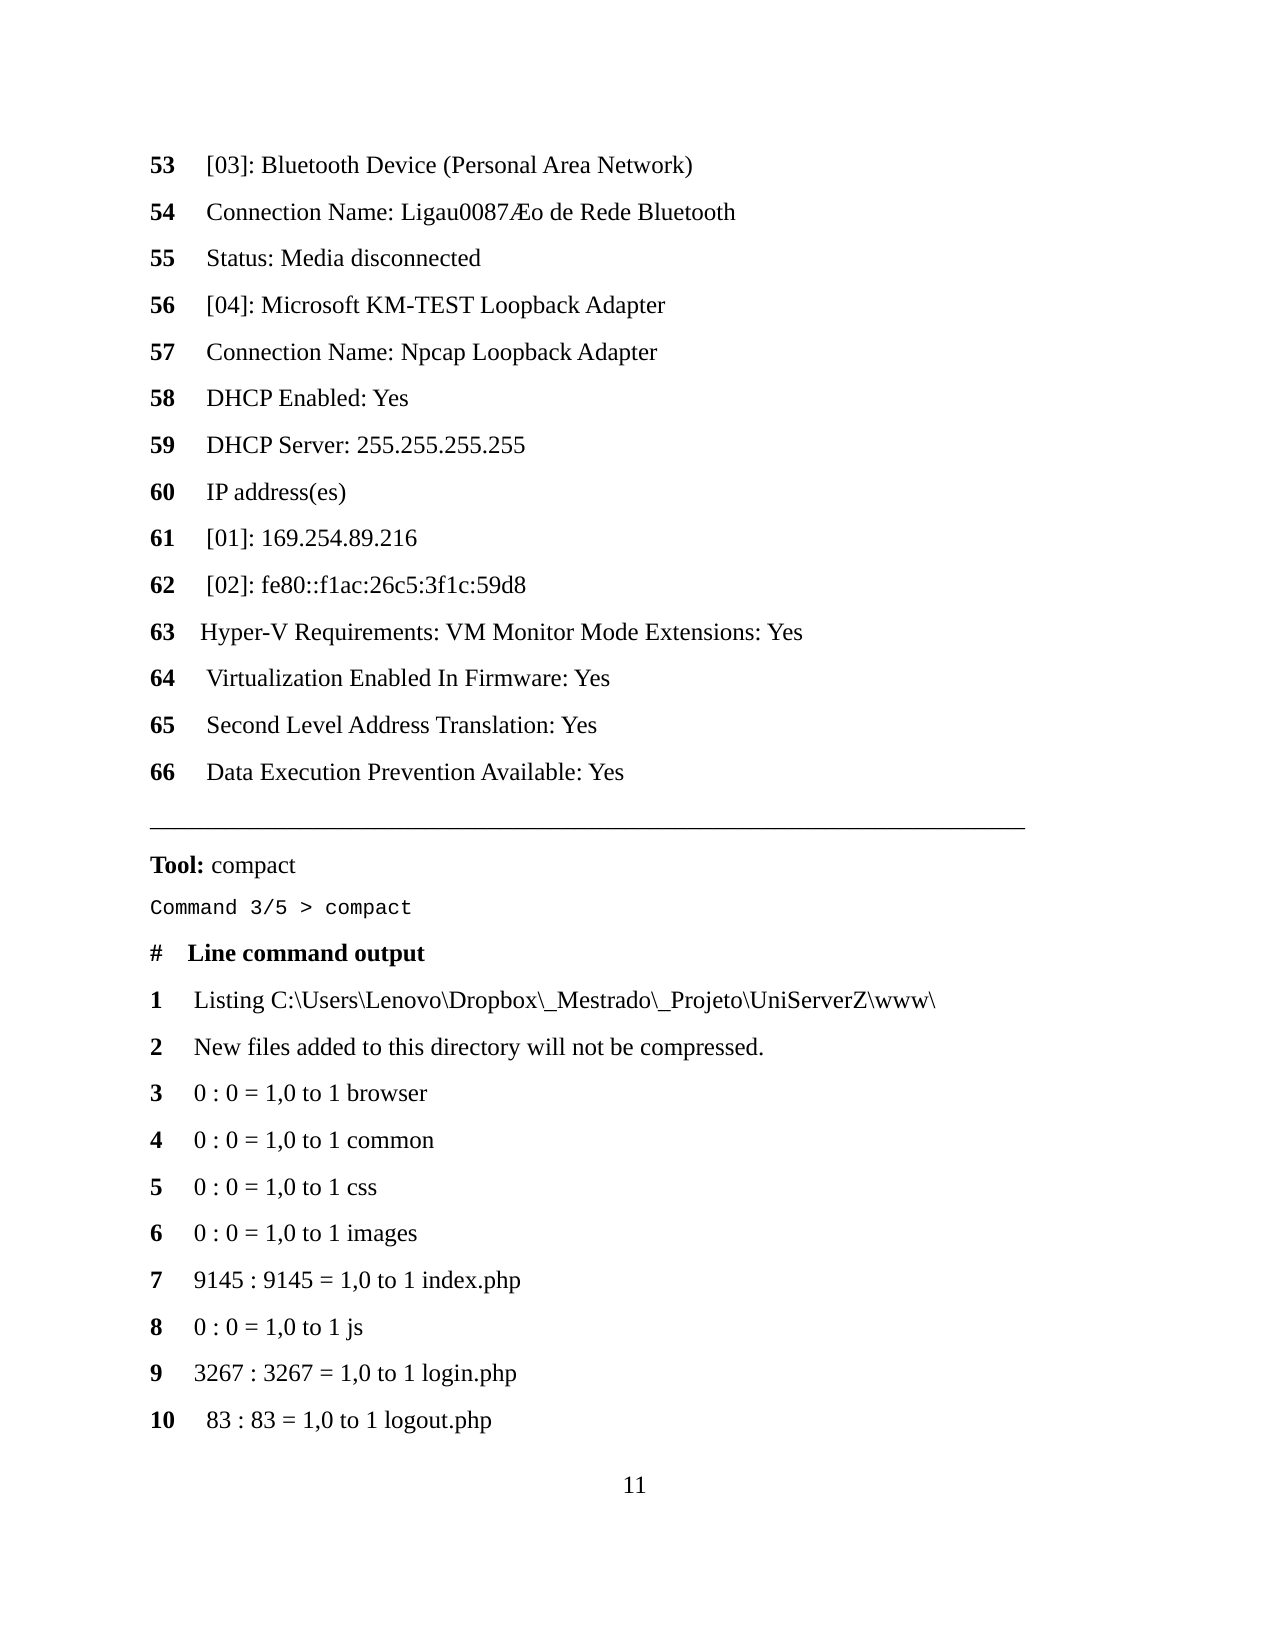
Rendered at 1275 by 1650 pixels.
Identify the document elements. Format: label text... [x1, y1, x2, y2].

text 65 Second Level Address Translation: Yes [150, 710, 1125, 739]
text 62 [02]: fe80::f1ac:26c5:3f1c:59d8 [150, 570, 1125, 599]
text 63 Hyper-V Requirements: VM Monitor Mode Extensions: Yes [150, 617, 1125, 645]
text 53 [03]: Bluetooth Device (Personal Area Network) [150, 150, 1125, 179]
text 6 0 : 0 = 1,0 to 1 images [150, 1218, 1125, 1247]
text 8 0 : 0 = 1,0 to 1 js [150, 1312, 1125, 1340]
text 64 Virtualization Enabled In Firmware: Yes [150, 663, 1125, 692]
text ______________________________________________________________________ [150, 803, 1125, 832]
text 10 83 : 83 = 1,0 to 1 logout.php [150, 1405, 1125, 1434]
text 58 DHCP Enabled: Yes [150, 383, 1125, 412]
text 1 Listing C:\Users\Lenovo\Dropbox\_Mestrado\_Projeto\UniServerZ\www\ [150, 985, 1125, 1014]
text # Line command output [150, 938, 1125, 967]
text 2 New files added to this directory will not be compressed. [150, 1032, 1125, 1060]
text 61 [01]: 169.254.89.216 [150, 523, 1125, 552]
text 5 0 : 0 = 1,0 to 1 css [150, 1172, 1125, 1200]
text 3 0 : 0 = 1,0 to 1 browser [150, 1078, 1125, 1107]
text 55 Status: Media disconnected [150, 243, 1125, 272]
text 9 3267 : 3267 = 1,0 to 1 login.php [150, 1358, 1125, 1387]
text 59 DHCP Server: 255.255.255.255 [150, 430, 1125, 459]
text 66 Data Execution Prevention Available: Yes [150, 757, 1125, 785]
text 54 Connection Name: Ligau0087Æo de Rede Bluetooth [150, 197, 1125, 225]
text Tool: compact [150, 850, 1125, 879]
text 56 [04]: Microsoft KM-TEST Loopback Adapter [150, 290, 1125, 319]
text 60 IP address(es) [150, 477, 1125, 505]
text Command 3/5 > compact [150, 897, 1125, 920]
text 7 9145 : 9145 = 1,0 to 1 index.php [150, 1265, 1125, 1294]
text 57 Connection Name: Npcap Loopback Adapter [150, 337, 1125, 365]
text 4 0 : 0 = 1,0 to 1 common [150, 1125, 1125, 1154]
